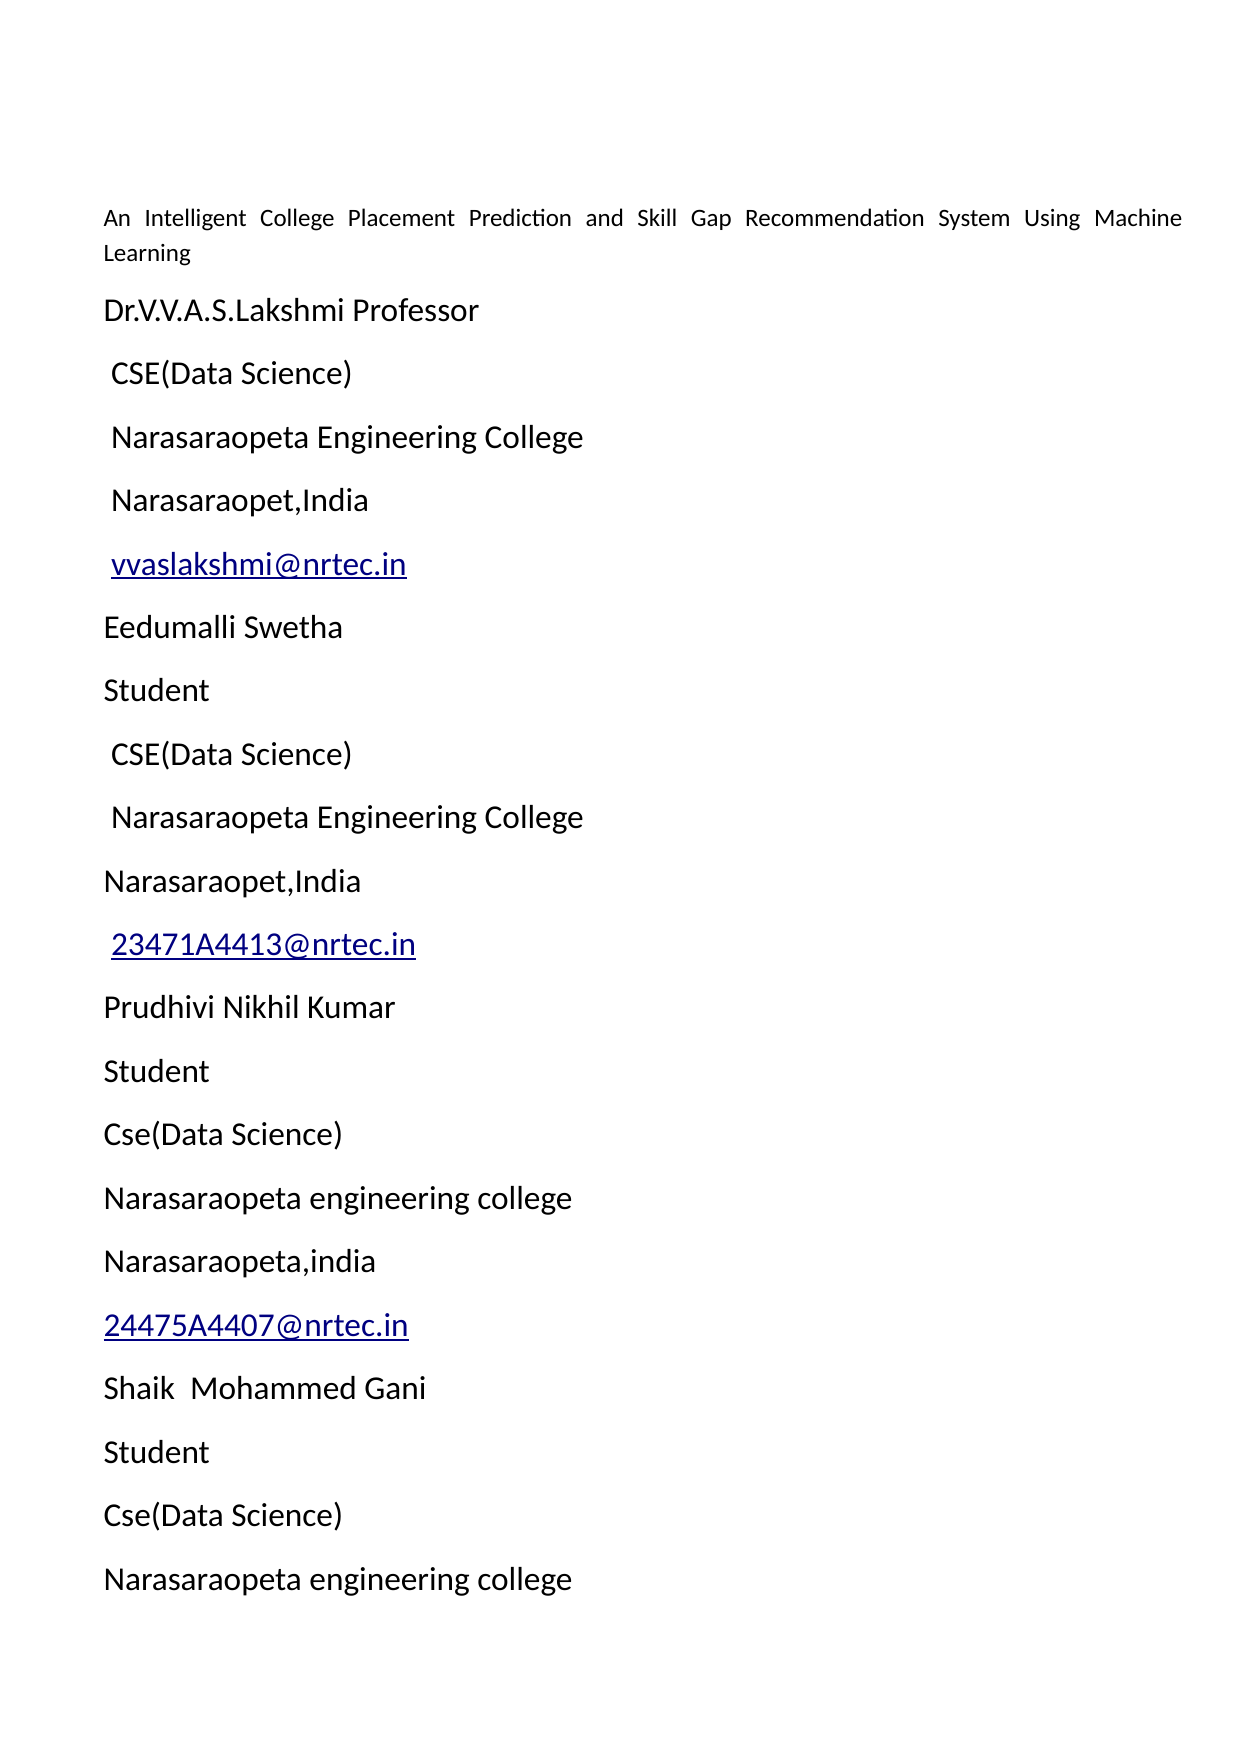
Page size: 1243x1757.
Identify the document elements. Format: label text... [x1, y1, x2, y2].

text Cse(Data Science) [103, 1494, 1184, 1535]
text CSE(Data Science) [103, 733, 1184, 773]
text Narasaraopet,India [103, 479, 1184, 520]
text Student [103, 1431, 1184, 1471]
text Narasaraopeta Engineering College [103, 796, 1184, 837]
text Eedumalli Swetha [103, 606, 1184, 647]
text 24475A4407@nrtec.in [103, 1304, 1184, 1344]
text An Intelligent College Placement Prediction and Skill Gap Recommendation System Using Machine Learning [103, 202, 1184, 268]
text Student [103, 1050, 1184, 1091]
text vvaslakshmi@nrtec.in [103, 542, 1184, 583]
text Cse(Data Science) [103, 1113, 1184, 1154]
text Narasaraopet,India [103, 860, 1184, 900]
text Shaik Mohammed Gani [103, 1367, 1184, 1408]
text Narasaraopeta Engineering College [103, 416, 1184, 456]
text CSE(Data Science) [103, 352, 1184, 393]
text Narasaraopeta,india [103, 1240, 1184, 1281]
text 23471A4413@nrtec.in [103, 923, 1184, 964]
text Narasaraopeta engineering college [103, 1557, 1184, 1598]
text Narasaraopeta engineering college [103, 1177, 1184, 1218]
text Student [103, 669, 1184, 710]
text Prudhivi Nikhil Kumar [103, 987, 1184, 1027]
text Dr.V.V.A.S.Lakshmi Professor [103, 289, 1184, 329]
